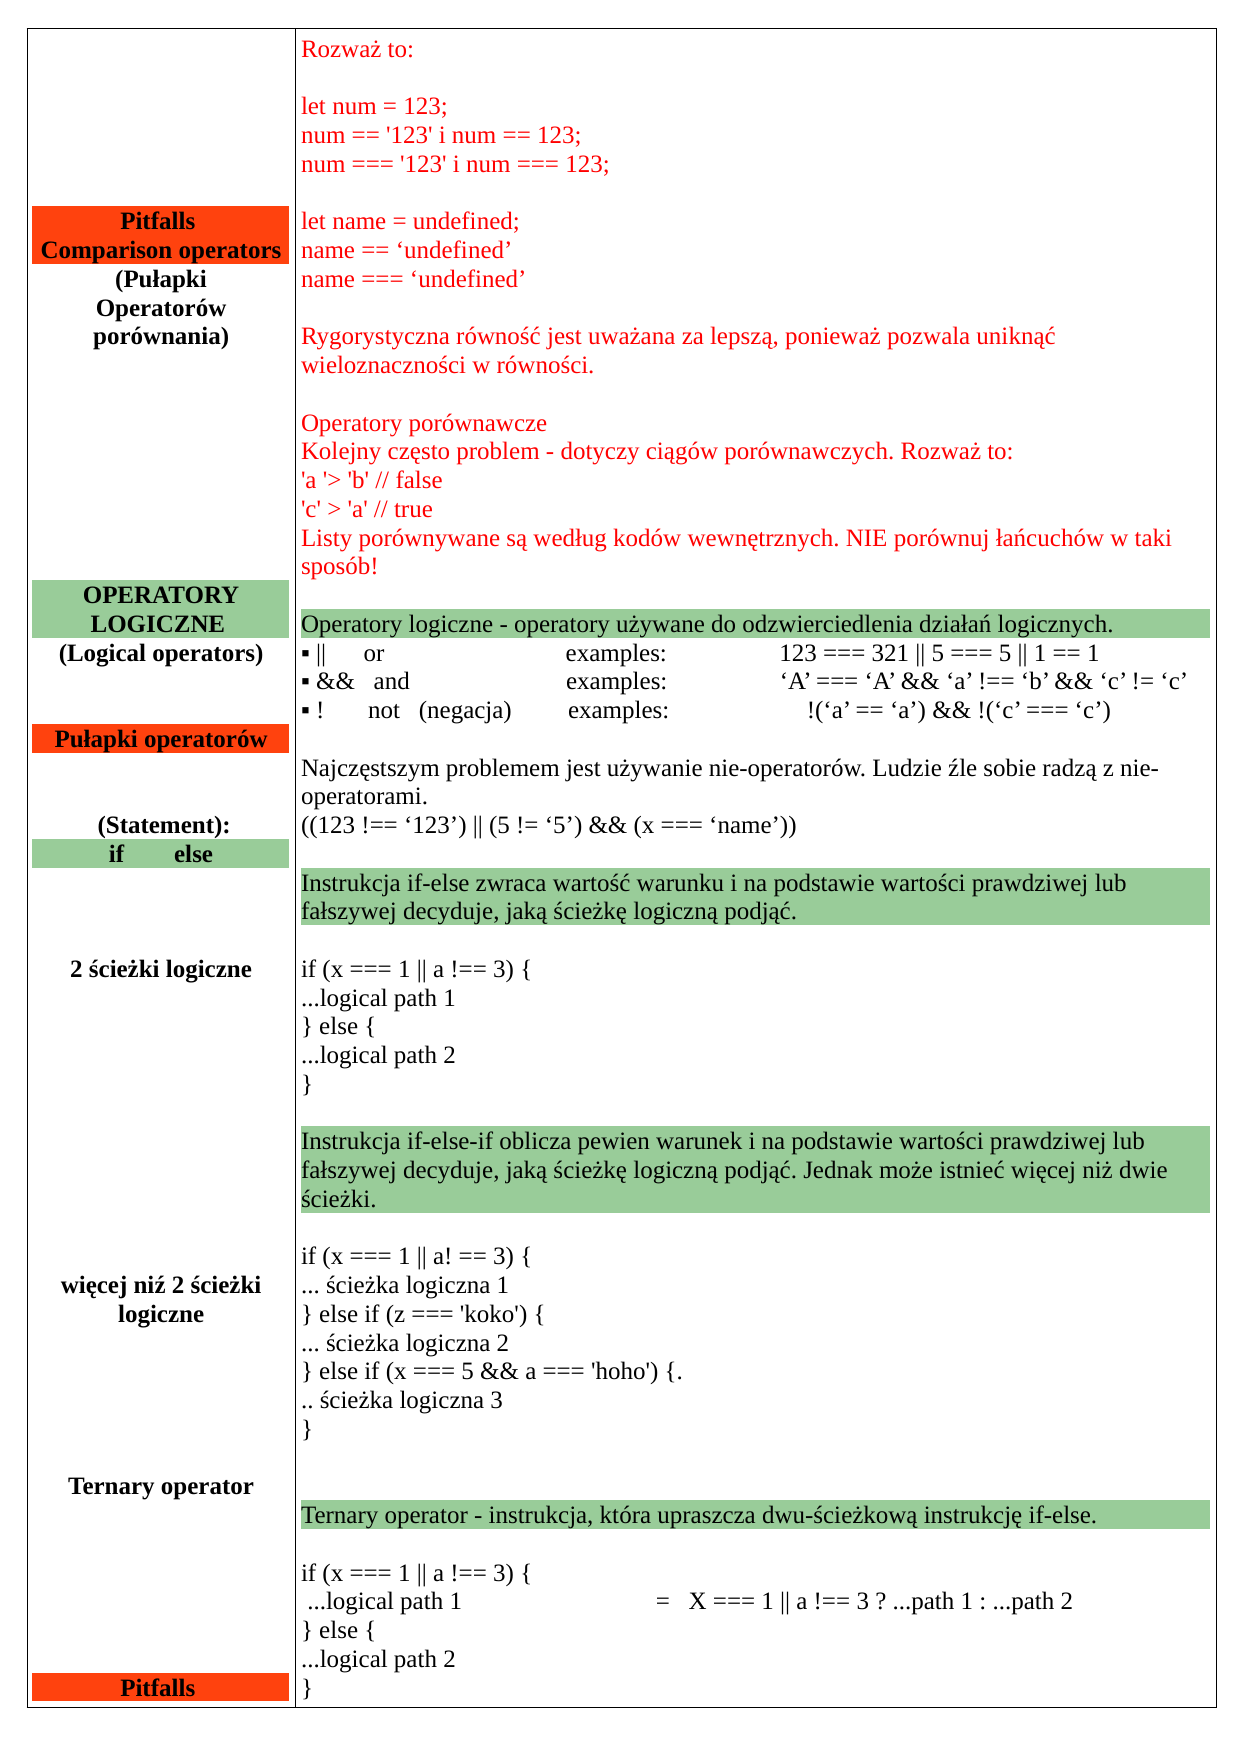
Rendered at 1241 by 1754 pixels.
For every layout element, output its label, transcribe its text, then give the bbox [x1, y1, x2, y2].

table_header Pitfalls Comparison operators (Pułapki Operatorów porównania) OPERATORY LOGICZNE (Logical operators) Pułapki operatorów (Statement): if else 2 ścieżki logiczne więcej niź 2 ścieżki logiczne Ternary operator Pitfalls [28, 29, 295, 1707]
table_header Rozważ to: let num = 123; num == '123' i num == 123; num === '123' i num === 123; let name = undefined; name == ‘undefined’ name === ‘undefined’ Rygorystyczna równość jest uważana za lepszą, ponieważ pozwala uniknąć wieloznaczności w równości. Operatory porównawcze Kolejny często problem - dotyczy ciągów porównawczych. Rozważ to: 'a '> 'b' // false 'c' > 'a' // true Listy porównywane są według kodów wewnętrznych. NIE porównuj łańcuchów w taki sposób! Operatory logiczne - operatory używane do odzwierciedlenia działań logicznych. ▪ || or examples: 123 === 321 || 5 === 5 || 1 == 1 ▪ && and examples: ‘A’ === ‘A’ && ‘a’ !== ‘b’ && ‘c’ != ‘c’ ▪ ! not (negacja) examples: !(‘a’ == ‘a’) && !(‘c’ === ‘c’) Najczęstszym problemem jest używanie nie-operatorów. Ludzie źle sobie radzą z nie-operatorami. ((123 !== ‘123’) || (5 != ‘5’) && (x === ‘name’)) Instrukcja if-else zwraca wartość warunku i na podstawie wartości prawdziwej lub fałszywej decyduje, jaką ścieżkę logiczną podjąć. if (x === 1 || a !== 3) { ...logical path 1 } else { ...logical path 2 } Instrukcja if-else-if oblicza pewien warunek i na podstawie wartości prawdziwej lub fałszywej decyduje, jaką ścieżkę logiczną podjąć. Jednak może istnieć więcej niż dwie ścieżki. if (x === 1 || a! == 3) { ... ścieżka logiczna 1 } else if (z === 'koko') { ... ścieżka logiczna 2 } else if (x === 5 && a === 'hoho') {. .. ścieżka logiczna 3 } Ternary operator - instrukcja, która upraszcza dwu-ścieżkową instrukcję if-else. if (x === 1 || a !== 3) { ...logical path 1 = X === 1 || a !== 3 ? ...path 1 : ...path 2 } else { ...logical path 2 } [296, 29, 1216, 1707]
